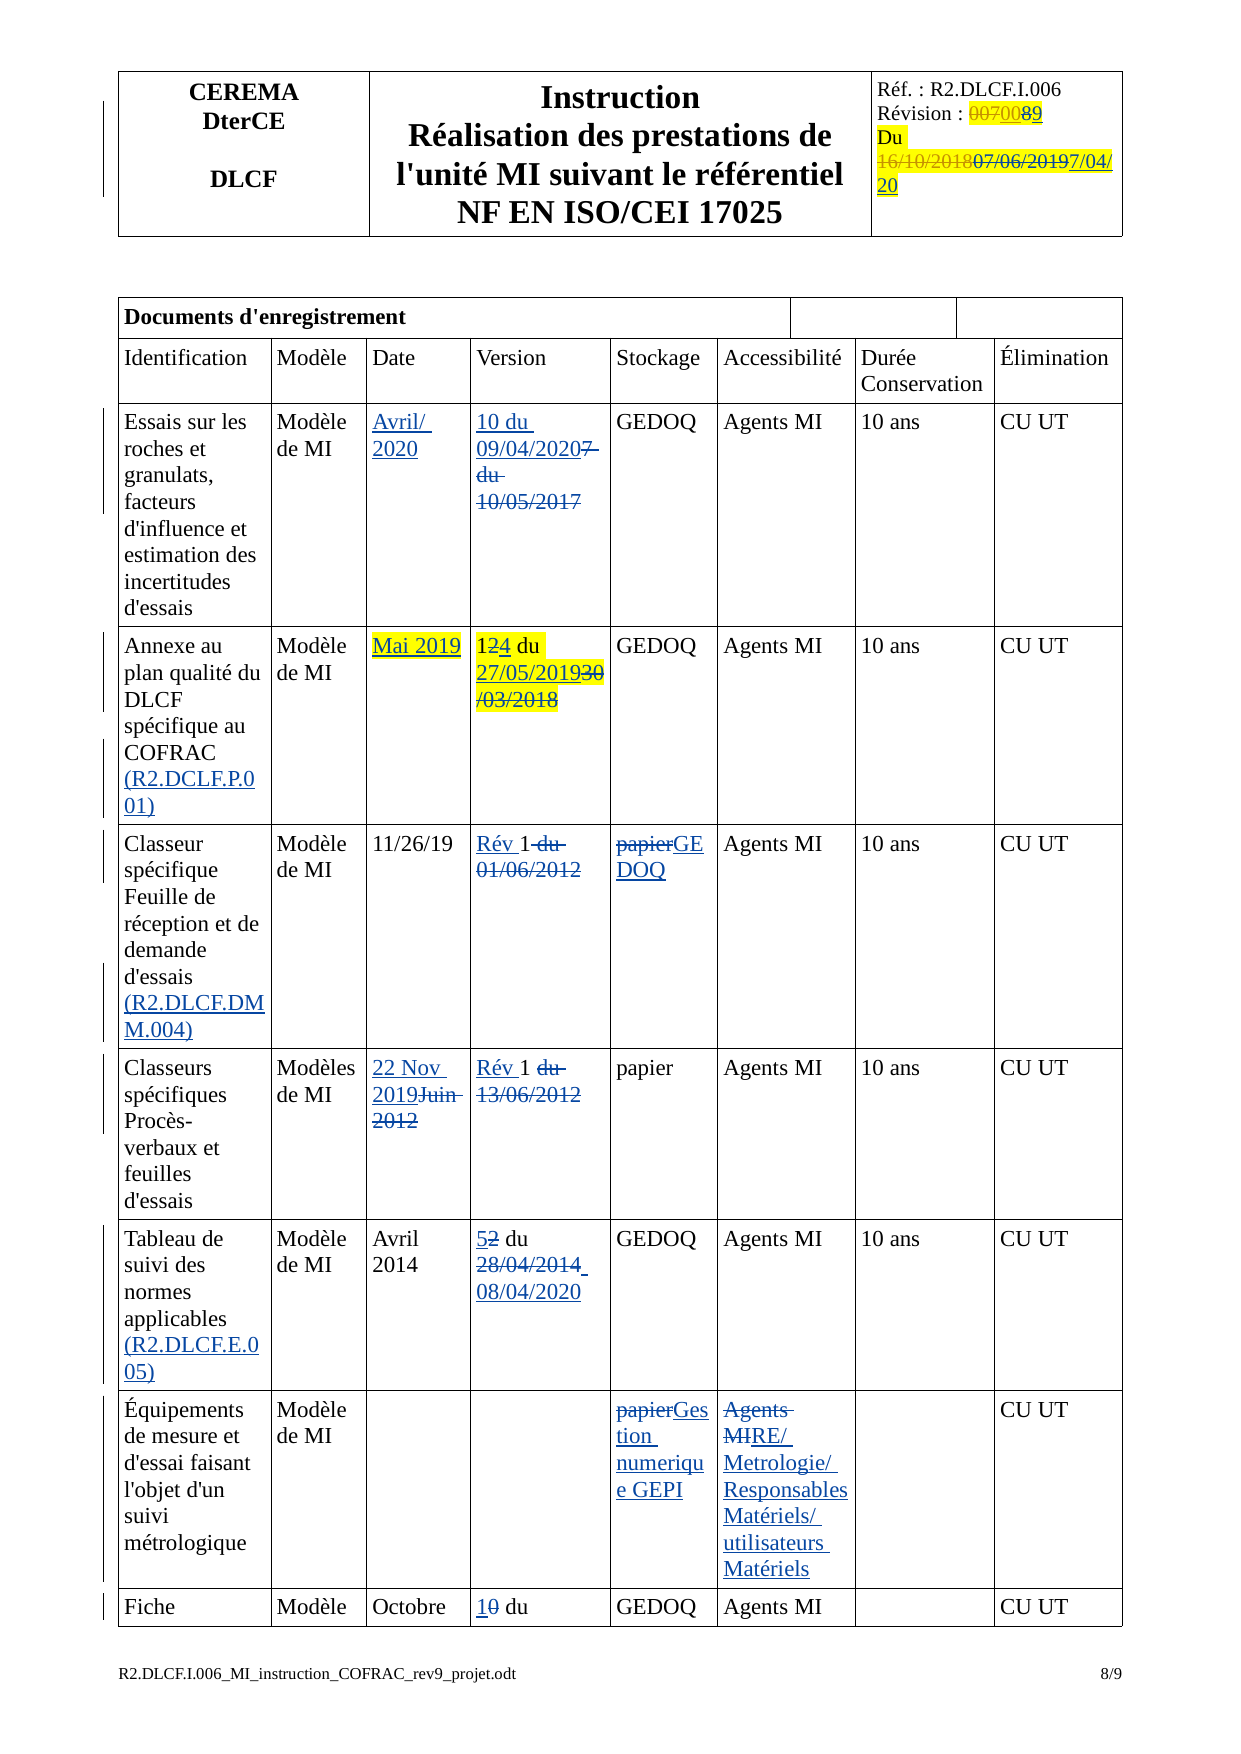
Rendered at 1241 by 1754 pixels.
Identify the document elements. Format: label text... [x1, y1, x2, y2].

table_cell GEDOQ [611, 404, 717, 626]
table_cell CU UT [995, 1391, 1122, 1587]
table_header Documents d'enregistrement [119, 298, 790, 338]
table_cell Modèle de MI [272, 1220, 366, 1390]
table_cell Avril/ 2020 [367, 404, 470, 626]
table_cell 5 du 08/04/2020 [471, 1220, 610, 1390]
table_cell GEDOQ [611, 1220, 717, 1390]
table_cell Modèle de MI [272, 1391, 366, 1587]
table_cell Avril 2014 [367, 1220, 470, 1390]
table_cell GEDOQ [611, 1589, 717, 1626]
table_cell Tableau de suivi des normes applicables (R2.DLCF.E.005) [119, 1220, 271, 1390]
table_cell Accessibilité [718, 339, 855, 402]
table_cell Octobre [367, 1589, 470, 1626]
table_cell Agents MI [718, 404, 855, 626]
table_cell 10 du 09/04/2020 [471, 404, 610, 626]
table_cell Modèle de MI [272, 627, 366, 824]
table_cell Modèle de MI [272, 825, 366, 1048]
table_cell [856, 1391, 994, 1587]
table_cell [856, 1589, 994, 1626]
table_cell CU UT [995, 627, 1122, 824]
table_cell Modèle [272, 339, 366, 402]
table_cell Élimination [995, 339, 1122, 402]
table_cell Agents MI [718, 1589, 855, 1626]
table_cell [471, 1391, 610, 1587]
table_cell Agents MI [718, 1220, 855, 1390]
table_cell CU UT [995, 1220, 1122, 1390]
table_cell Modèle de MI [272, 404, 366, 626]
table_cell RE/ Metrologie/ Responsables Matériels/ utilisateurs Matériels [718, 1391, 855, 1587]
table_cell Identification [119, 339, 271, 402]
table_cell CU UT [995, 825, 1122, 1048]
table_header [957, 298, 1122, 338]
table_cell Agents MI [718, 627, 855, 824]
table_cell Agents MI [718, 825, 855, 1048]
table_cell 10 ans [856, 627, 994, 824]
table_cell Rév 1 [471, 825, 610, 1048]
table_cell [367, 1391, 470, 1587]
table_cell Agents MI [718, 1049, 855, 1219]
table_cell GEDOQ [611, 825, 717, 1048]
table_cell Version [471, 339, 610, 402]
table_cell Équipements de mesure et d'essai faisant l'objet d'un suivi métrologique [119, 1391, 271, 1587]
table_cell 14 du 27/05/2019 [471, 627, 610, 824]
table_cell Annexe au plan qualité du DLCF spécifique au COFRAC (R2.DCLF.P.001) [119, 627, 271, 824]
table_cell 22 Nov 2019 [367, 1049, 470, 1219]
table_cell Modèle [272, 1589, 366, 1626]
table_cell CU UT [995, 404, 1122, 626]
table_cell Essais sur les roches et granulats, facteurs d'influence et estimation des incertitudes d'essais [119, 404, 271, 626]
table_cell 10 ans [856, 825, 994, 1048]
table_cell 10 ans [856, 1049, 994, 1219]
table_cell 10 ans [856, 404, 994, 626]
table_cell Mai 2019 [367, 627, 470, 824]
table_cell CU UT [995, 1589, 1122, 1626]
table_cell Date [367, 339, 470, 402]
table_header [791, 298, 956, 338]
table_cell Classeur spécifique Feuille de réception et de demande d'essais (R2.DLCF.DMM.004) [119, 825, 271, 1048]
table_cell GEDOQ [611, 627, 717, 824]
table_cell Stockage [611, 339, 717, 402]
table_cell Modèles de MI [272, 1049, 366, 1219]
table_cell 26/11/19 [367, 825, 470, 1048]
table_cell Durée Conservation [856, 339, 994, 402]
table_cell Rév 1 [471, 1049, 610, 1219]
table_cell 1 du 27/01/2014 [471, 1589, 610, 1626]
table_cell 10 ans [856, 1220, 994, 1390]
table_cell Fiche [119, 1589, 271, 1626]
table_cell CU UT [995, 1049, 1122, 1219]
table_cell Gestion numerique GEPI [611, 1391, 717, 1587]
table_cell papier [611, 1049, 717, 1219]
table_cell Classeurs spécifiques Procès-verbaux et feuilles d'essais [119, 1049, 271, 1219]
